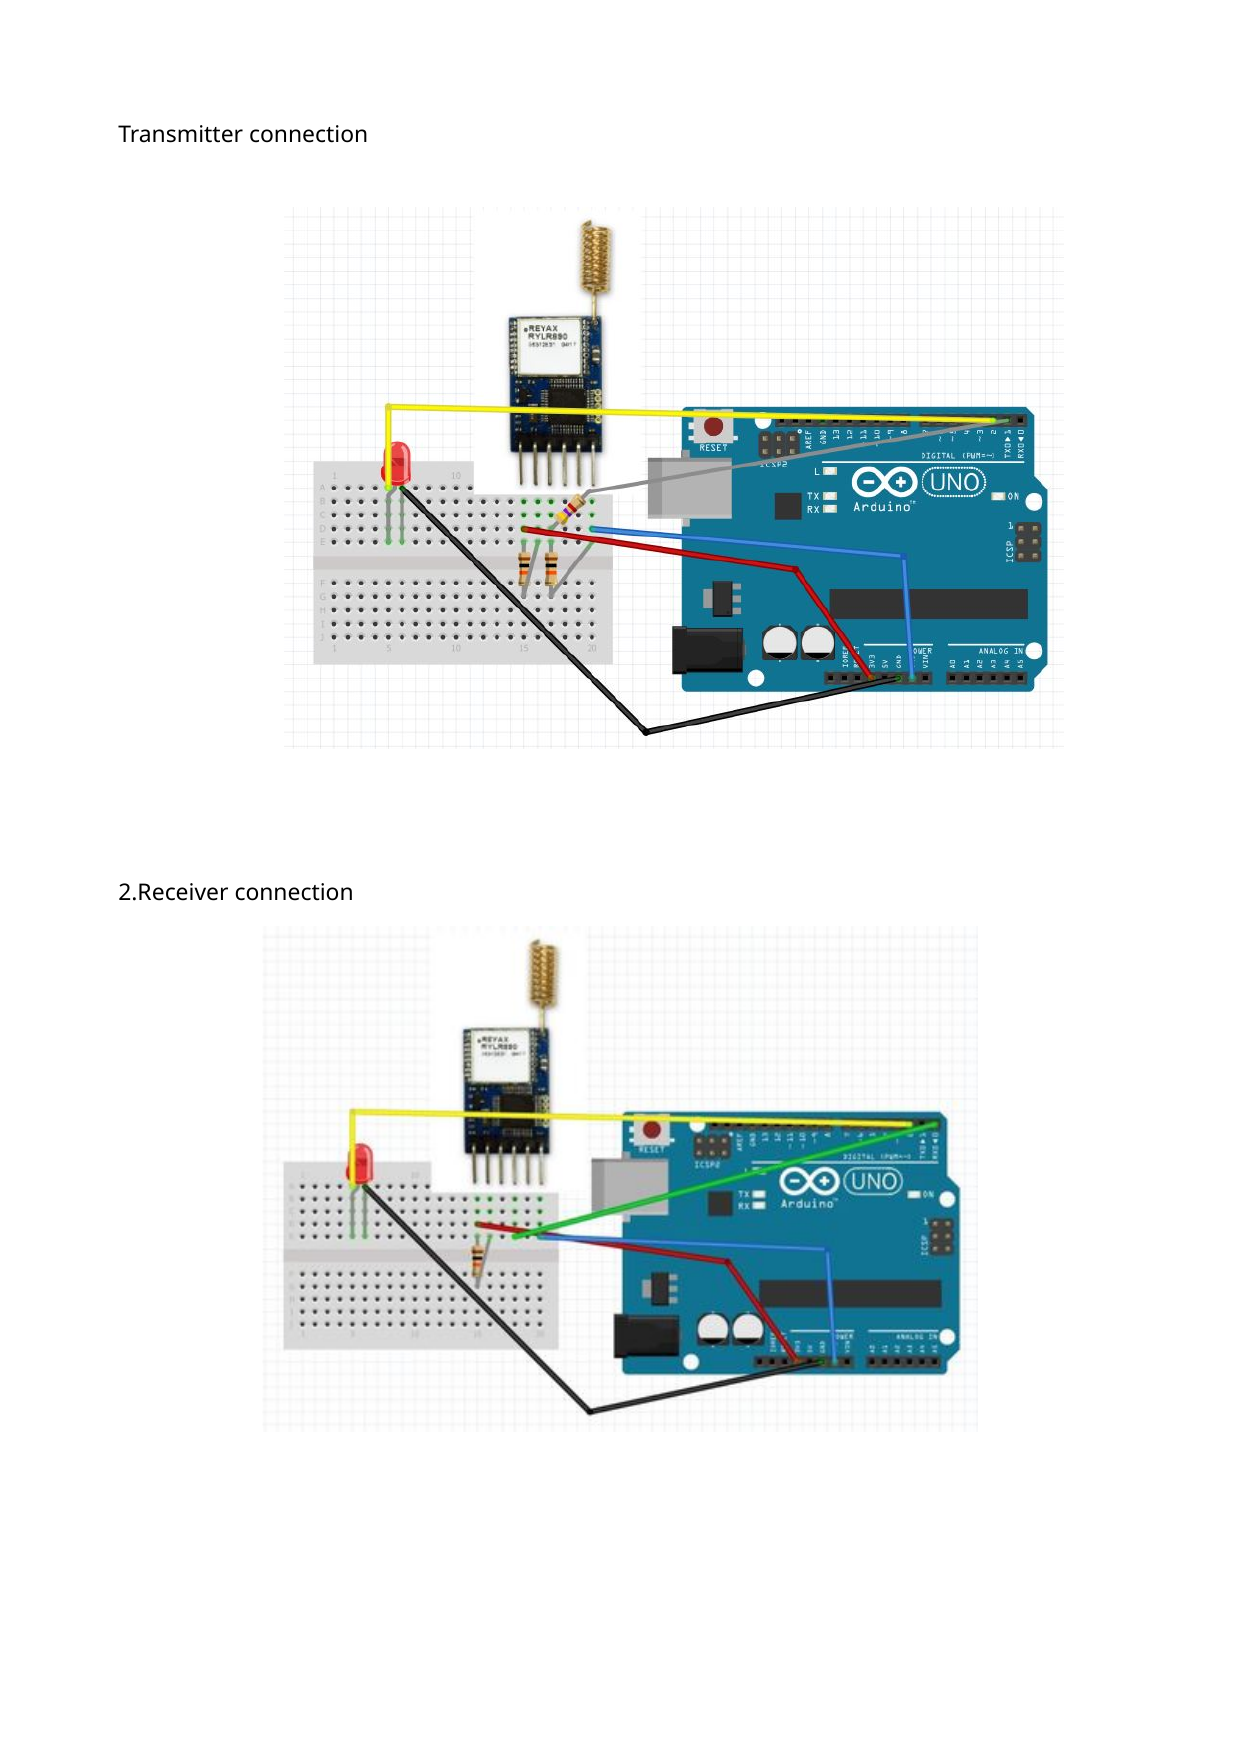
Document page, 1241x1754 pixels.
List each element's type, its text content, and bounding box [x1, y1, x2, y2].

text 2.Receiver connection [118, 876, 1122, 907]
text Transmitter connection [118, 118, 1122, 149]
picture [284, 207, 1064, 749]
picture [262, 926, 978, 1432]
